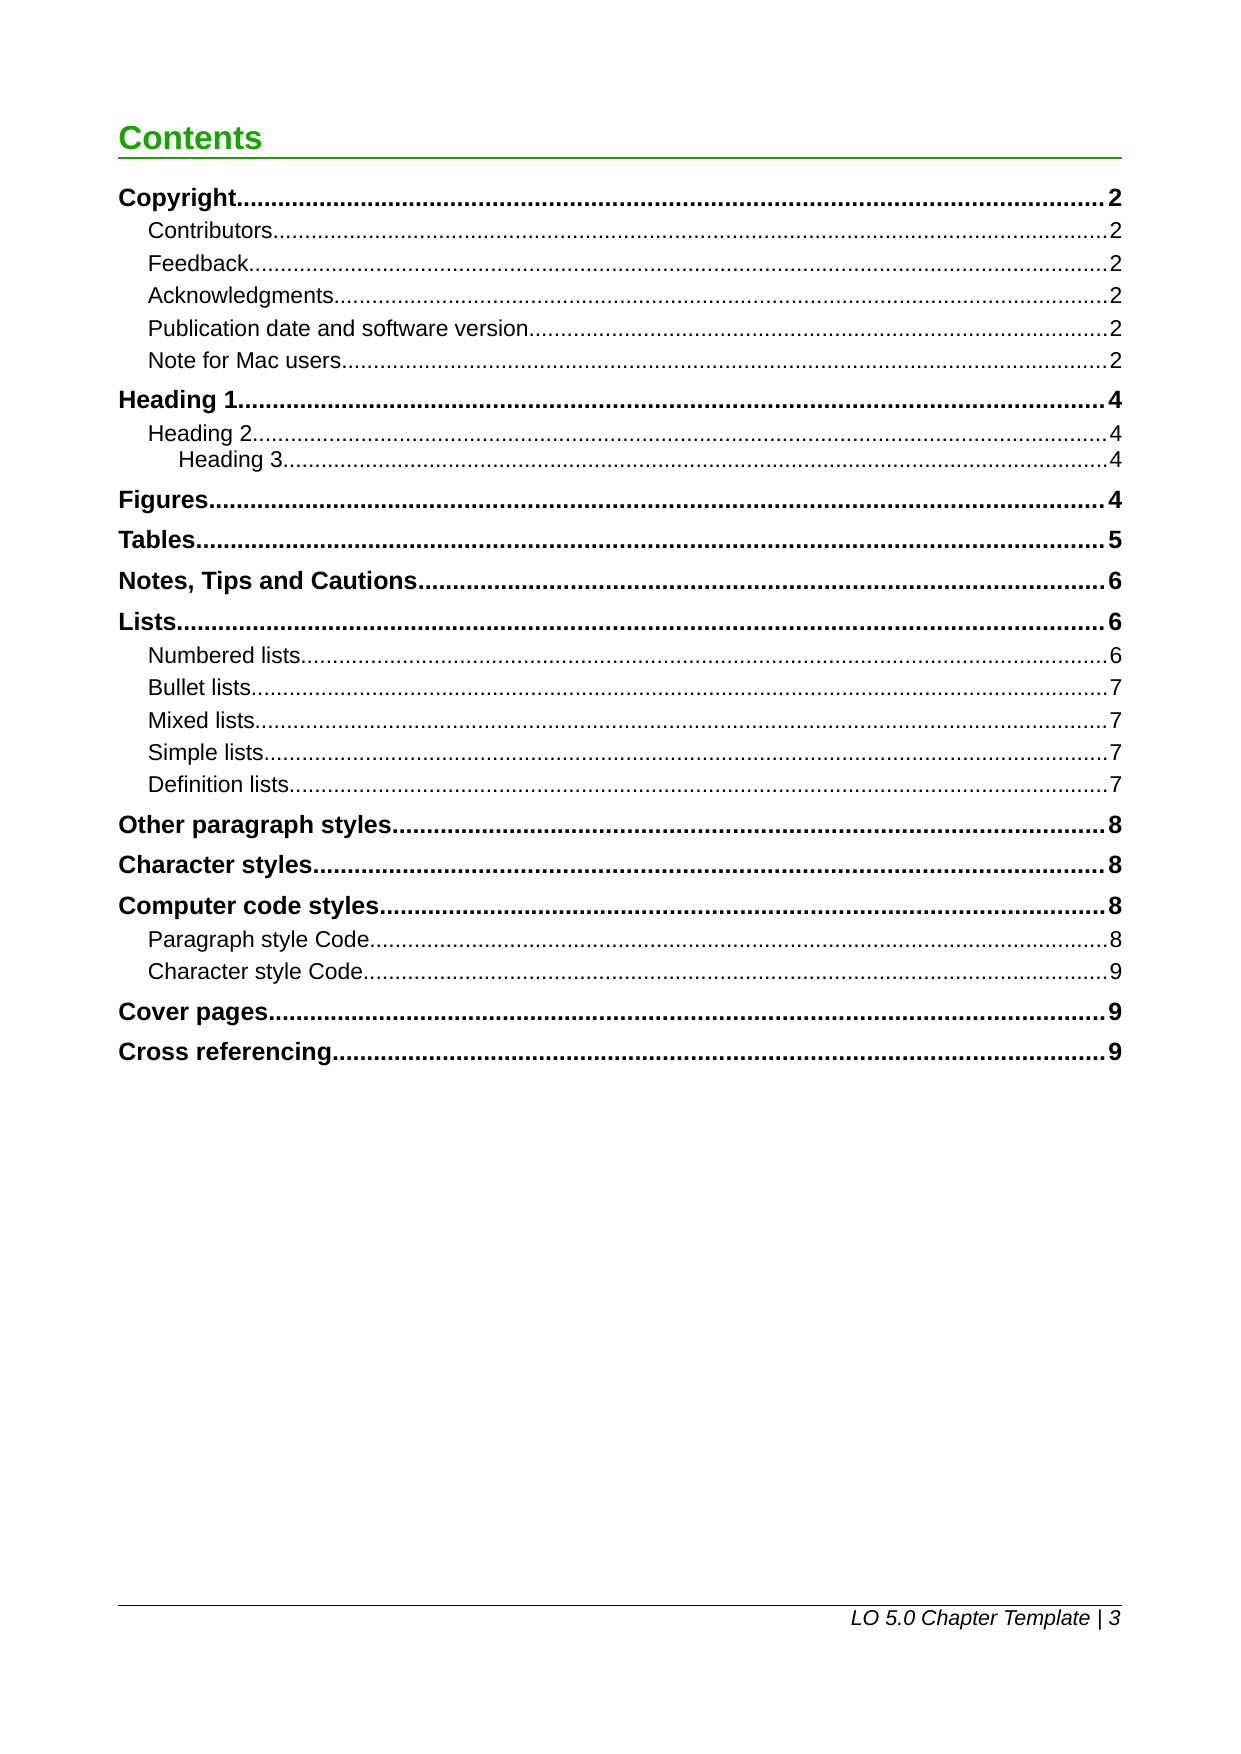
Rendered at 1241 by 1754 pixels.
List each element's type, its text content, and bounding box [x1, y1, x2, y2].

text Publication date and software version 2 [148, 314, 1122, 341]
text Notes, Tips and Cautions 6 [118, 566, 1122, 595]
text Cross referencing 9 [118, 1037, 1122, 1066]
subtitle Contents [118, 118, 1122, 157]
text Heading 2 4 [148, 420, 1122, 446]
text Copyright 2 [118, 183, 1122, 211]
text Acknowledgments 2 [148, 282, 1122, 308]
text Character styles 8 [118, 850, 1122, 879]
text Definition lists 7 [148, 771, 1122, 798]
text Computer code styles 8 [118, 891, 1122, 920]
text Paragraph style Code 8 [148, 926, 1122, 952]
text Lists 6 [118, 607, 1122, 636]
text Other paragraph styles 8 [118, 810, 1122, 838]
text Numbered lists 6 [148, 642, 1122, 668]
text Simple lists 7 [148, 739, 1122, 765]
text Tables 5 [118, 526, 1122, 554]
text Bullet lists 7 [148, 674, 1122, 701]
text Heading 3 4 [178, 446, 1122, 473]
text Heading 1 4 [118, 385, 1122, 414]
text Feedback 2 [148, 250, 1122, 276]
text Figures 4 [118, 485, 1122, 513]
text Mixed lists 7 [148, 707, 1122, 733]
text Note for Mac users 2 [148, 347, 1122, 373]
text Cover pages 9 [118, 997, 1122, 1025]
text Character style Code 9 [148, 958, 1122, 985]
text Contributors 2 [148, 217, 1122, 244]
